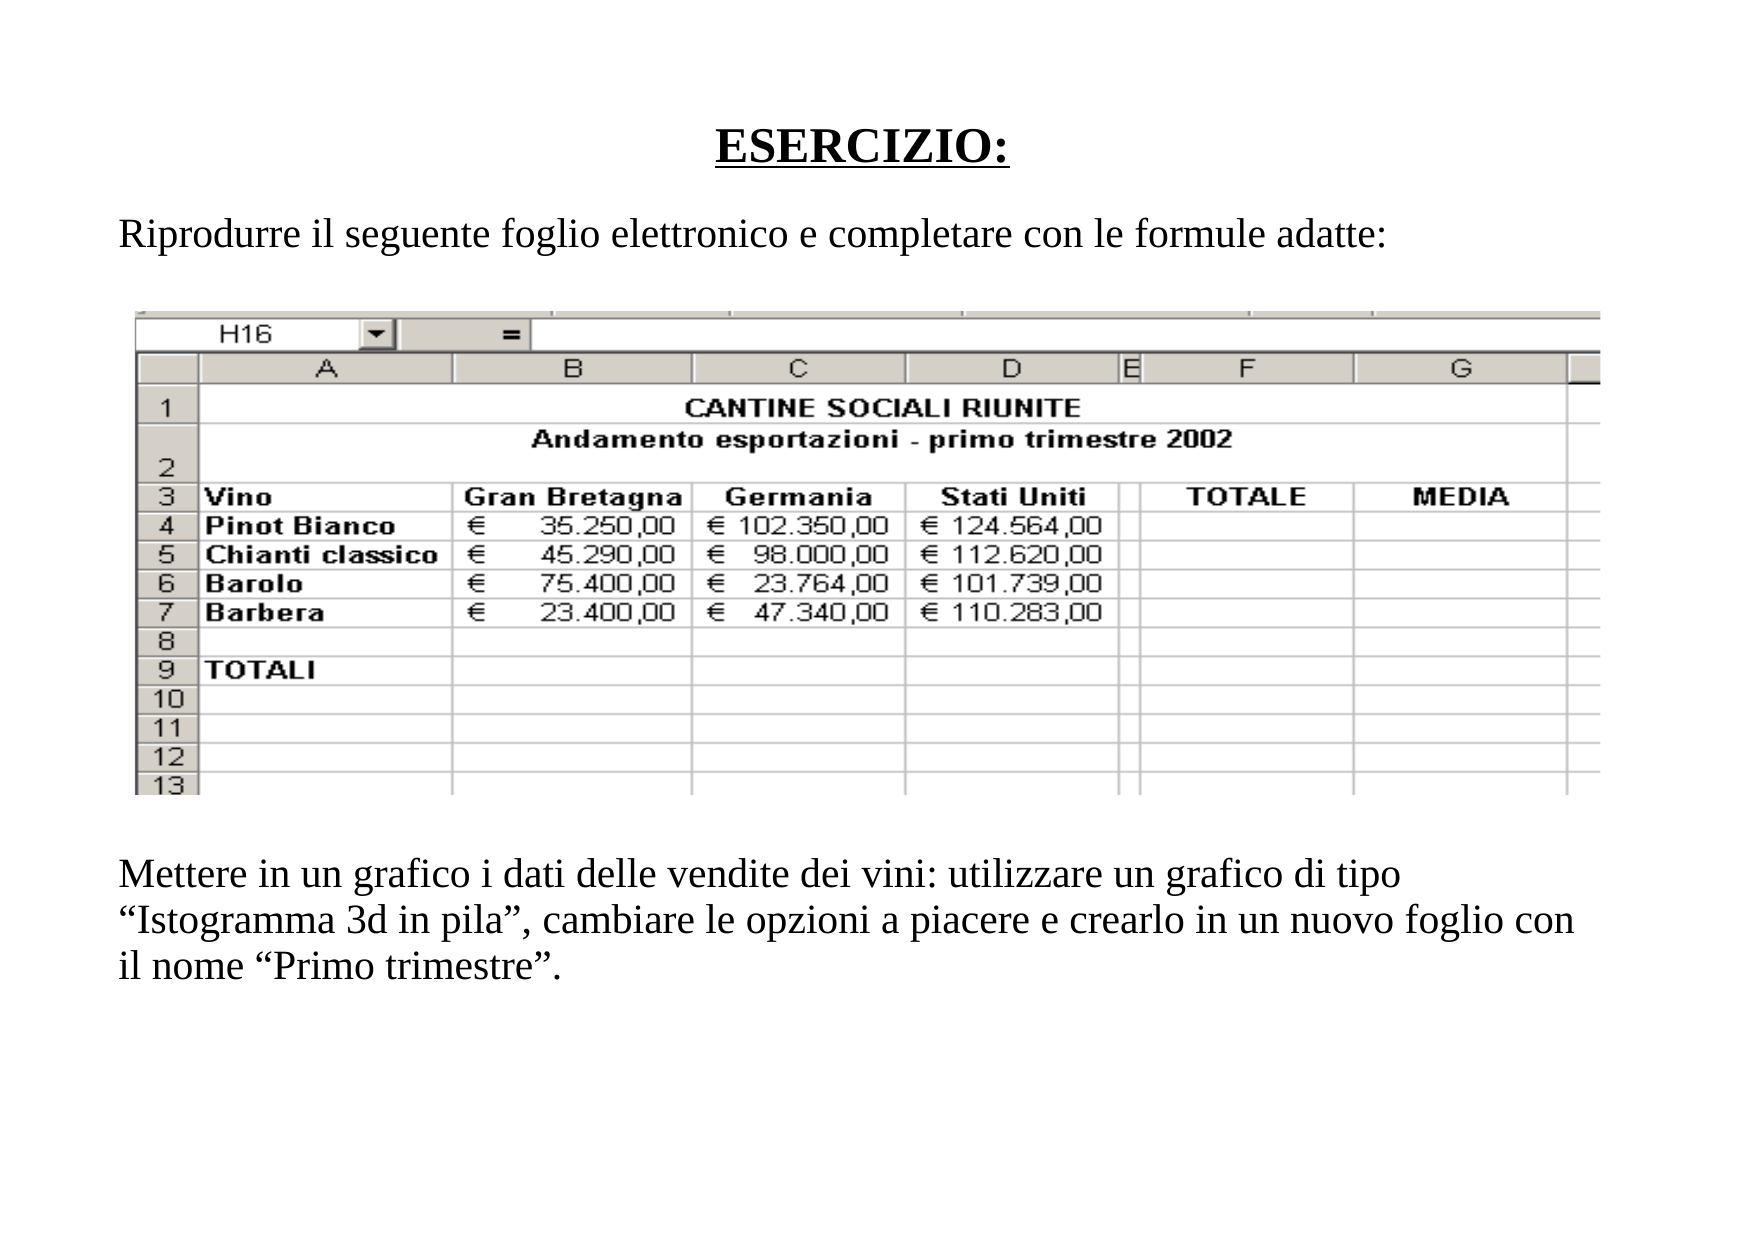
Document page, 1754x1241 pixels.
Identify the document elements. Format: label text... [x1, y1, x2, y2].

text Mettere in un grafico i dati delle vendite dei vini: utilizzare un grafico di tipo “Istogramma 3d in pila”, cambiare le opzioni a piacere e crearlo in un nuovo foglio con il nome “Primo trimestre”. [118, 850, 1606, 988]
text ESERCIZIO: [118, 118, 1606, 173]
text Riprodurre il seguente foglio elettronico e completare con le formule adatte: [118, 210, 1606, 257]
picture [134, 311, 1601, 795]
